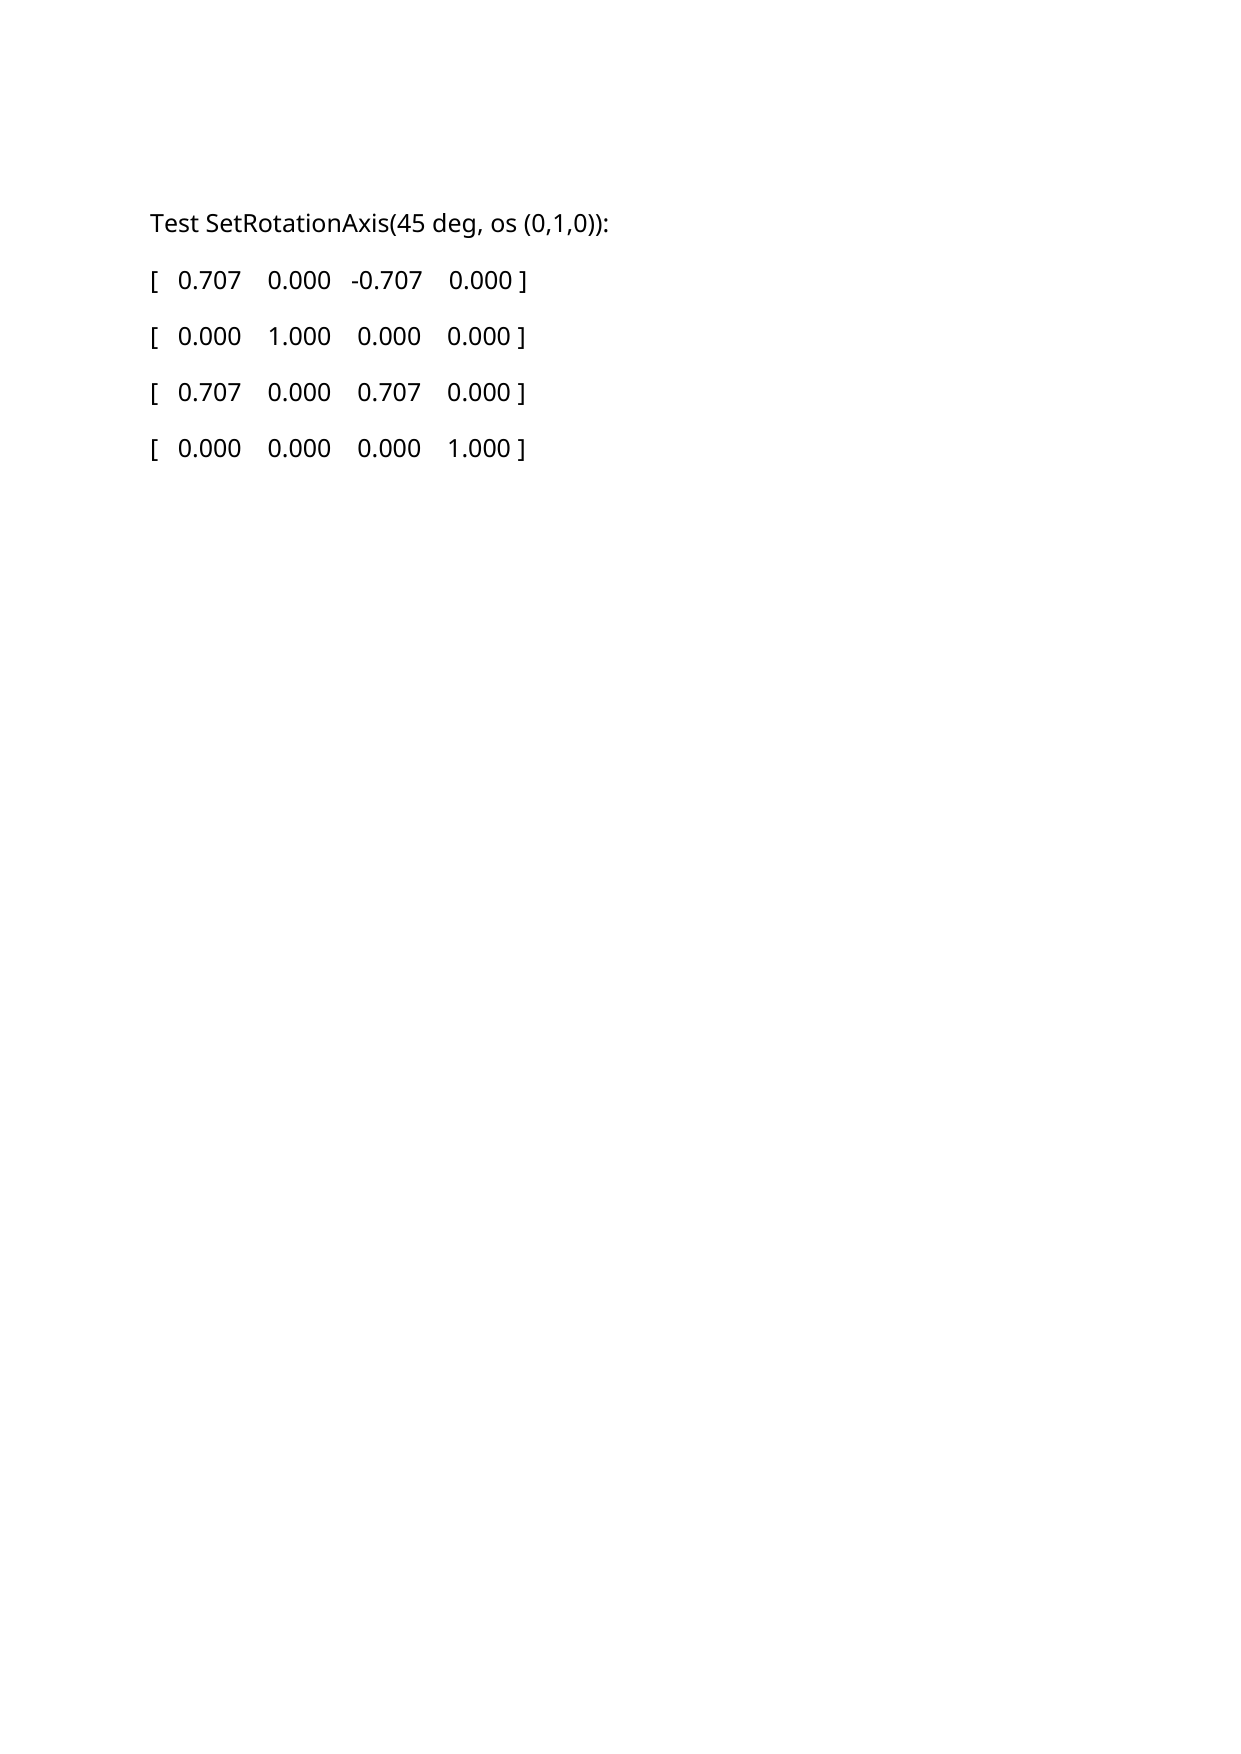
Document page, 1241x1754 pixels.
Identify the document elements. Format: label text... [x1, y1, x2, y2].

text [ 0.707 0.000 -0.707 0.000 ] [150, 262, 1090, 296]
text [ 0.000 0.000 0.000 1.000 ] [150, 431, 1090, 465]
text [ 0.707 0.000 0.707 0.000 ] [150, 374, 1090, 409]
text Test SetRotationAxis(45 deg, os (0,1,0)): [150, 206, 1090, 240]
text [ 0.000 1.000 0.000 0.000 ] [150, 318, 1090, 352]
